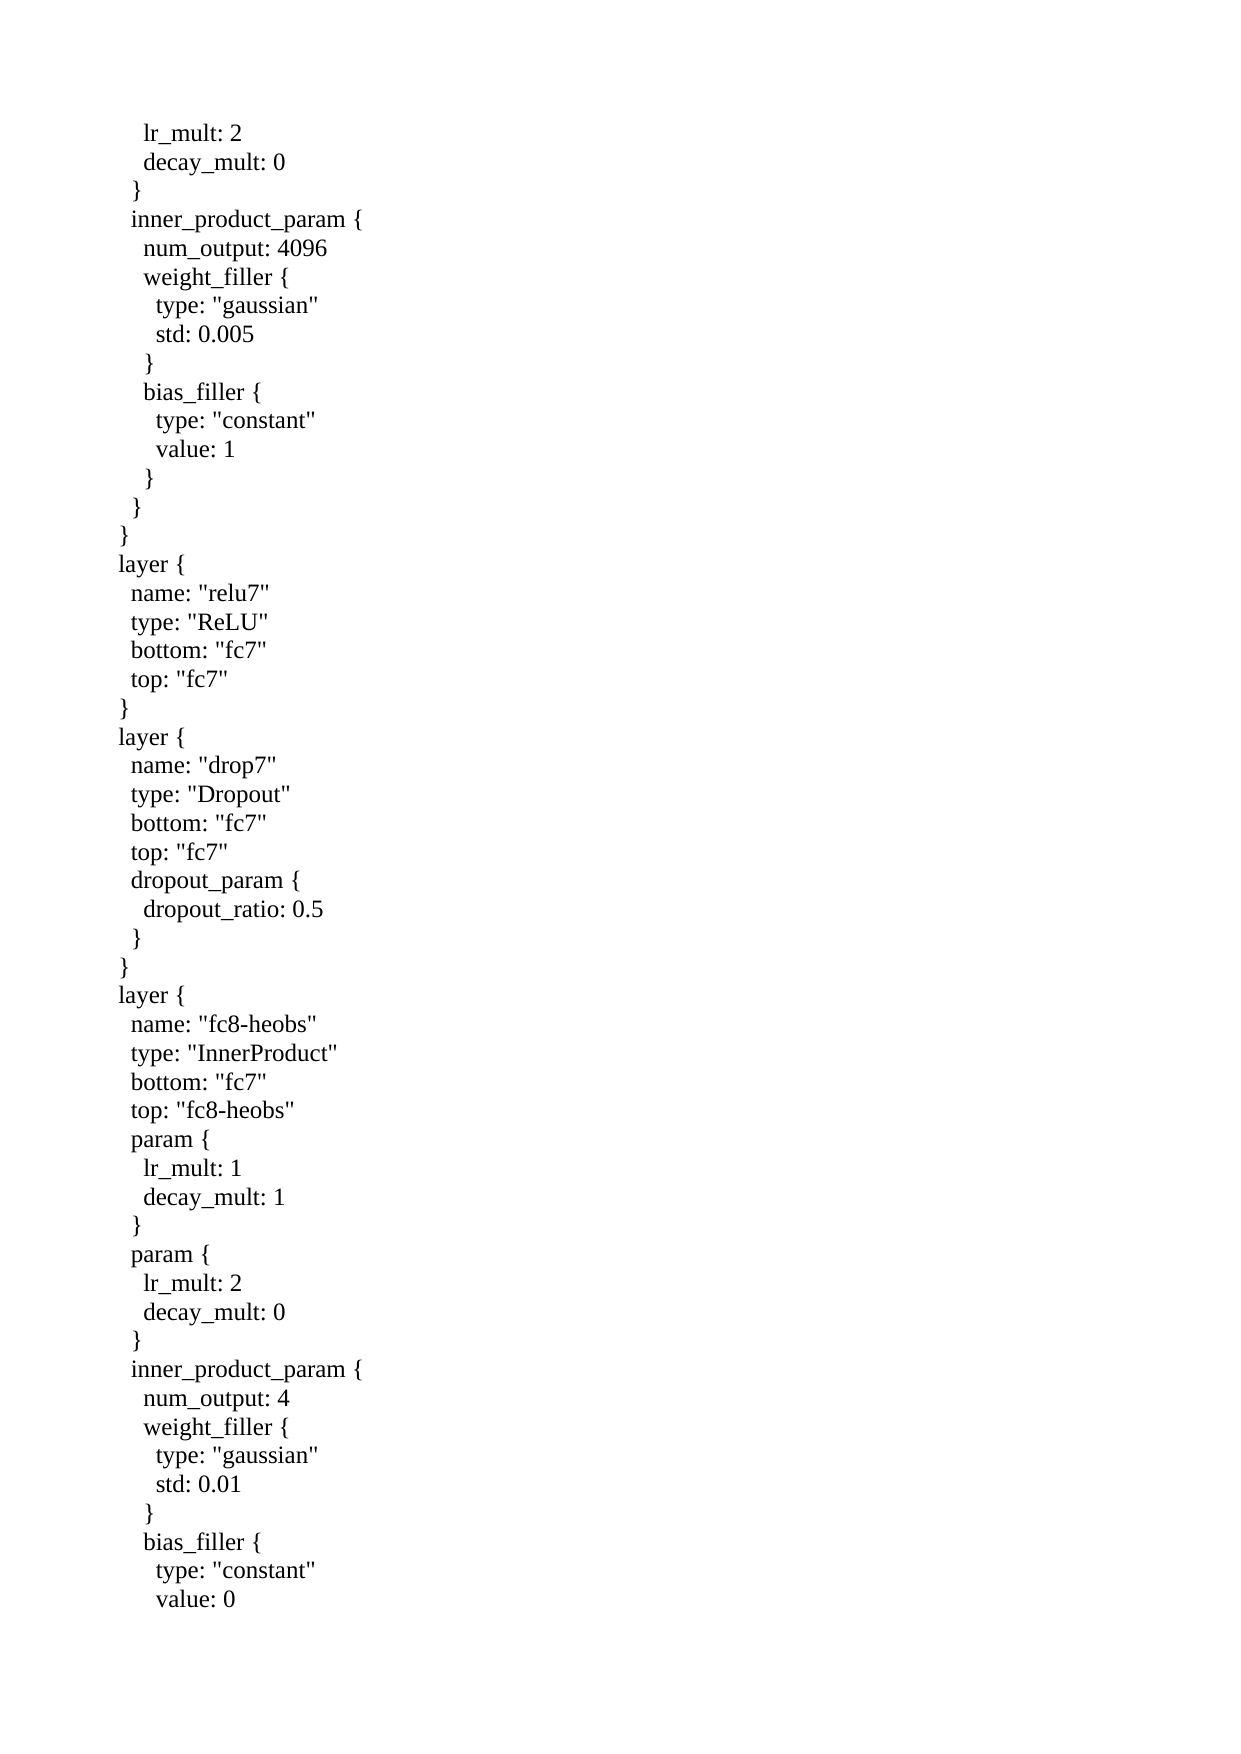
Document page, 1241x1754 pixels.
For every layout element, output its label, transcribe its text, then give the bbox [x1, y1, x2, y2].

text bottom: "fc7" [118, 636, 1122, 664]
text layer { [118, 549, 1122, 578]
text inner_product_param { [118, 204, 1122, 233]
text lr_mult: 2 [118, 118, 1122, 147]
text num_output: 4 [118, 1383, 1122, 1412]
text decay_mult: 1 [118, 1182, 1122, 1211]
text bias_filler { [118, 1527, 1122, 1556]
text lr_mult: 1 [118, 1153, 1122, 1182]
text dropout_ratio: 0.5 [118, 894, 1122, 923]
text name: "fc8-heobs" [118, 1009, 1122, 1038]
text type: "constant" [118, 406, 1122, 434]
text param { [118, 1124, 1122, 1153]
text } [118, 521, 1122, 549]
text value: 1 [118, 434, 1122, 463]
text top: "fc7" [118, 664, 1122, 693]
text param { [118, 1239, 1122, 1268]
text } [118, 176, 1122, 204]
text name: "drop7" [118, 751, 1122, 779]
text } [118, 1498, 1122, 1527]
text inner_product_param { [118, 1354, 1122, 1383]
text top: "fc8-heobs" [118, 1096, 1122, 1124]
text type: "InnerProduct" [118, 1038, 1122, 1067]
text decay_mult: 0 [118, 147, 1122, 176]
text type: "gaussian" [118, 1441, 1122, 1469]
text layer { [118, 981, 1122, 1009]
text } [118, 923, 1122, 952]
text } [118, 348, 1122, 377]
text value: 0 [118, 1584, 1122, 1613]
text name: "relu7" [118, 578, 1122, 607]
text bottom: "fc7" [118, 1067, 1122, 1096]
text std: 0.005 [118, 319, 1122, 348]
text top: "fc7" [118, 837, 1122, 866]
text type: "Dropout" [118, 779, 1122, 808]
text type: "constant" [118, 1556, 1122, 1584]
text lr_mult: 2 [118, 1268, 1122, 1297]
text type: "gaussian" [118, 291, 1122, 319]
text bias_filler { [118, 377, 1122, 406]
text num_output: 4096 [118, 233, 1122, 262]
text type: "ReLU" [118, 607, 1122, 636]
text } [118, 492, 1122, 521]
text bottom: "fc7" [118, 808, 1122, 837]
text } [118, 463, 1122, 492]
text } [118, 952, 1122, 981]
text } [118, 693, 1122, 722]
text dropout_param { [118, 866, 1122, 894]
text weight_filler { [118, 262, 1122, 291]
text std: 0.01 [118, 1469, 1122, 1498]
text decay_mult: 0 [118, 1297, 1122, 1326]
text } [118, 1211, 1122, 1239]
text weight_filler { [118, 1412, 1122, 1441]
text } [118, 1326, 1122, 1354]
text layer { [118, 722, 1122, 751]
